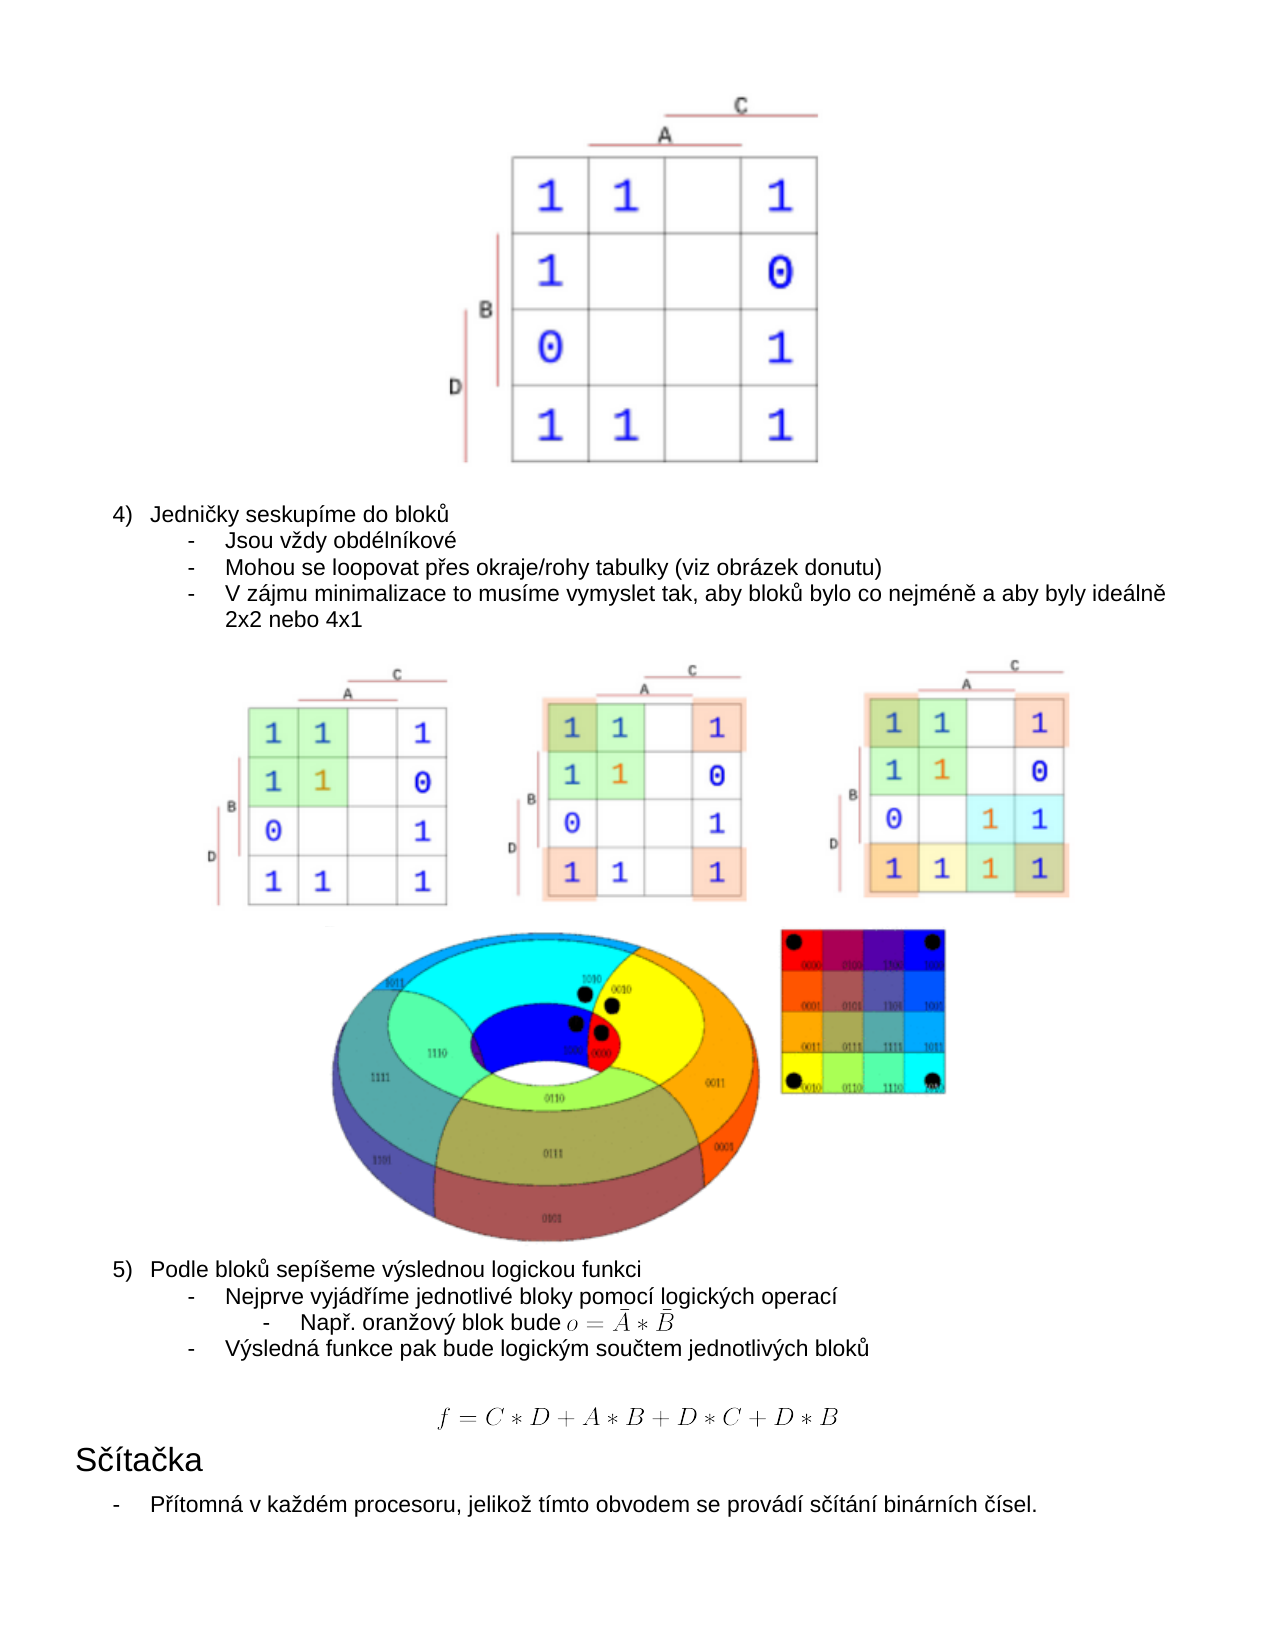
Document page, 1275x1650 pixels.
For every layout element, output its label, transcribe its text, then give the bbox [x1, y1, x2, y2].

list Jedničky seskupíme do bloků [112, 501, 1200, 527]
list Nejprve vyjádříme jednotlivé bloky pomocí logických operací [187, 1283, 1200, 1309]
list Jsou vždy obdélníkové [187, 527, 1200, 553]
picture [325, 926, 951, 1248]
list V zájmu minimalizace to musíme vymyslet tak, aby bloků bylo co nejméně a aby byly ideálně 2x2 nebo 4x1 [187, 580, 1200, 632]
picture [437, 1405, 838, 1430]
picture [417, 75, 858, 493]
subtitle Sčítačka [75, 1440, 1200, 1478]
list Mohou se loopovat přes okraje/rohy tabulky (viz obrázek donutu) [187, 553, 1200, 580]
picture [567, 1309, 674, 1331]
picture [186, 641, 1089, 918]
list Přítomná v každém procesoru, jelikož tímto obvodem se provádí sčítání binárních čísel. [112, 1491, 1200, 1517]
list Např. oranžový blok bude [262, 1309, 1200, 1335]
list Podle bloků sepíšeme výslednou logickou funkci [112, 1256, 1200, 1283]
list Výsledná funkce pak bude logickým součtem jednotlivých bloků [187, 1335, 1200, 1362]
